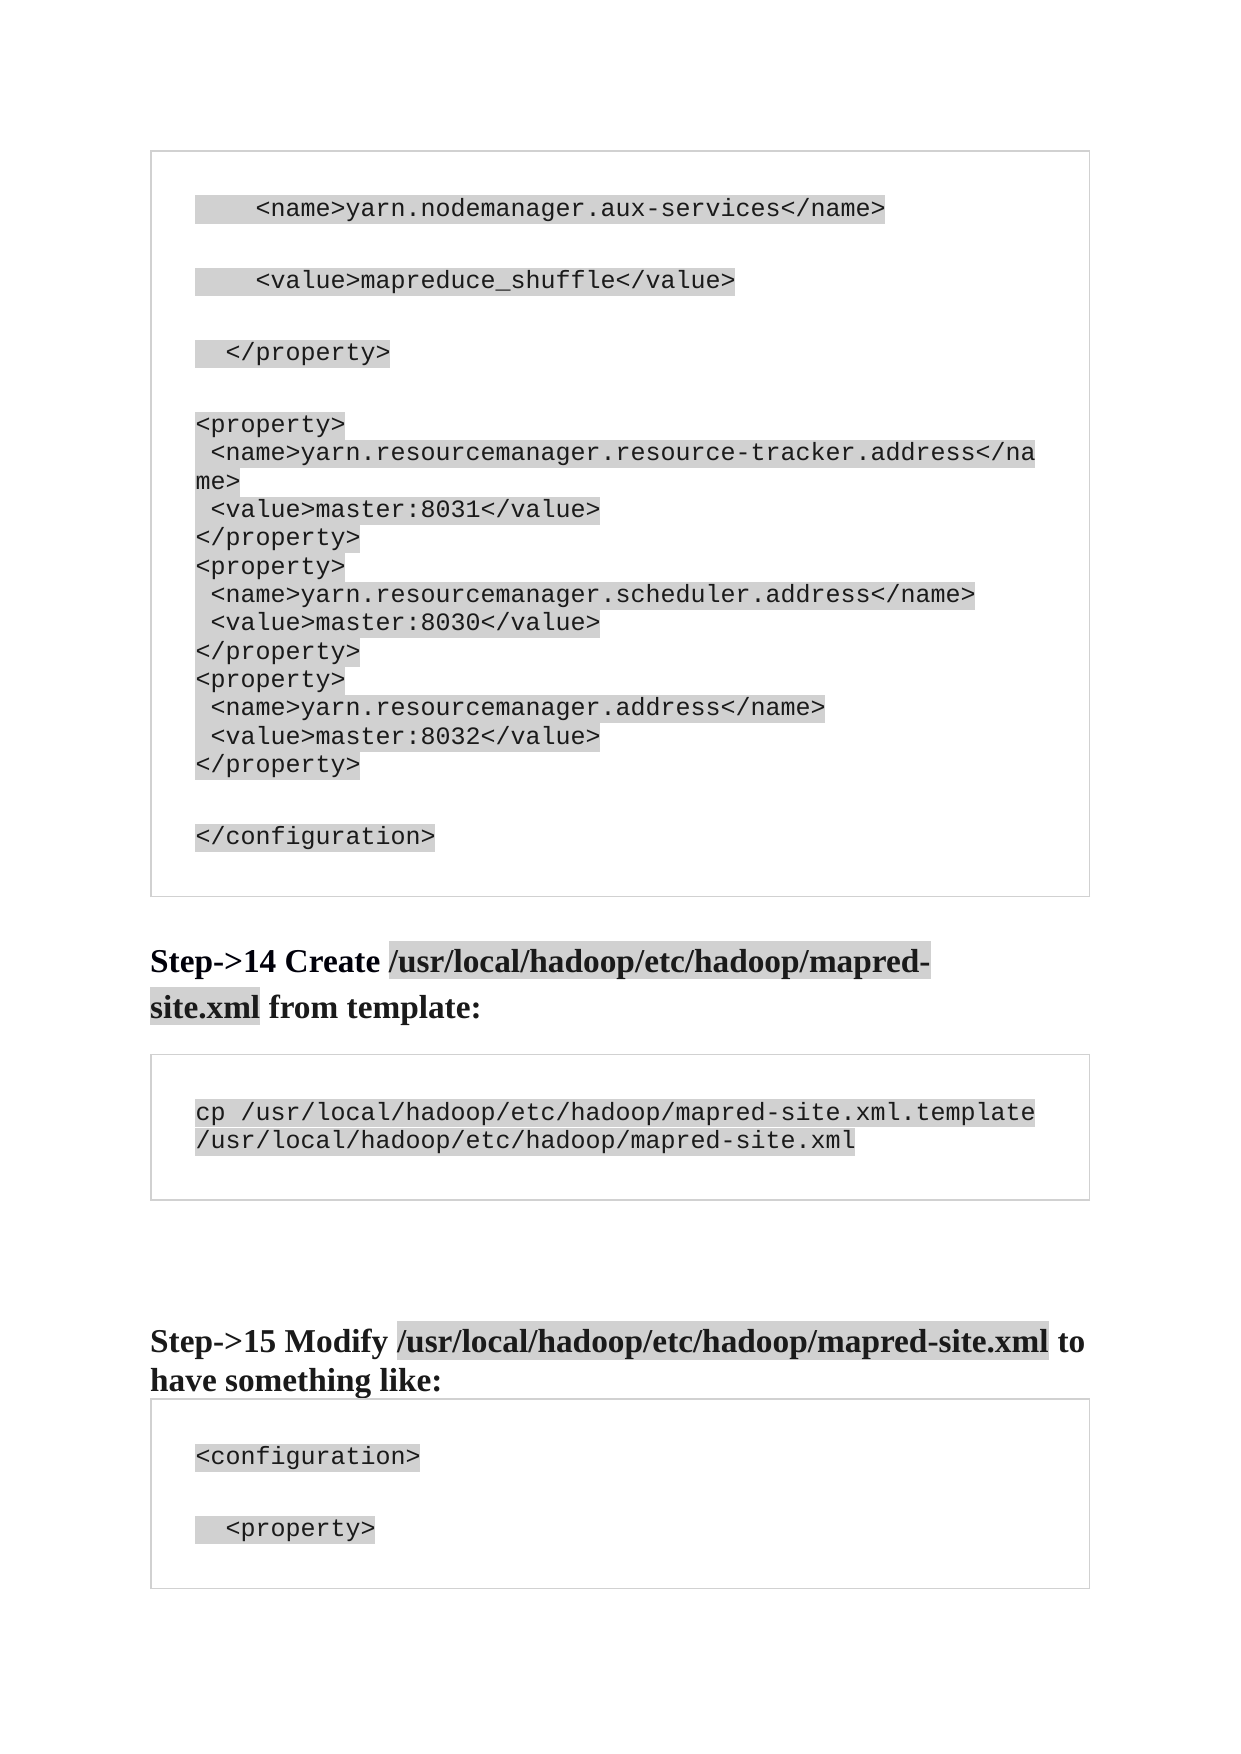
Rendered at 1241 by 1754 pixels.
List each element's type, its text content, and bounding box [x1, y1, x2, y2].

text <property> [152, 1470, 1089, 1588]
text </property> [152, 294, 1089, 366]
text Step->14 Create /usr/local/hadoop/etc/hadoop/mapred-site.xml from template: [150, 941, 1090, 1025]
text Step->15 Modify /usr/local/hadoop/etc/hadoop/mapred-site.xml to have something like: [150, 1321, 1090, 1398]
text <configuration> [152, 1400, 1089, 1470]
text <name>yarn.nodemanager.aux-services</name> [152, 152, 1089, 222]
text cp /usr/local/hadoop/etc/hadoop/mapred-site.xml.template /usr/local/hadoop/etc/hadoop/mapred-site.xml [152, 1055, 1089, 1199]
text <value>mapreduce_shuffle</value> [152, 222, 1089, 294]
text </configuration> [152, 778, 1089, 896]
text <property> <name>yarn.resourcemanager.resource-tracker.address</name> <value>master:8031</value> </property> <property> <name>yarn.resourcemanager.scheduler.address</name> <value>master:8030</value> </property> <property> <name>yarn.resourcemanager.address</name> <value>master:8032</value> </property> [152, 366, 1089, 778]
